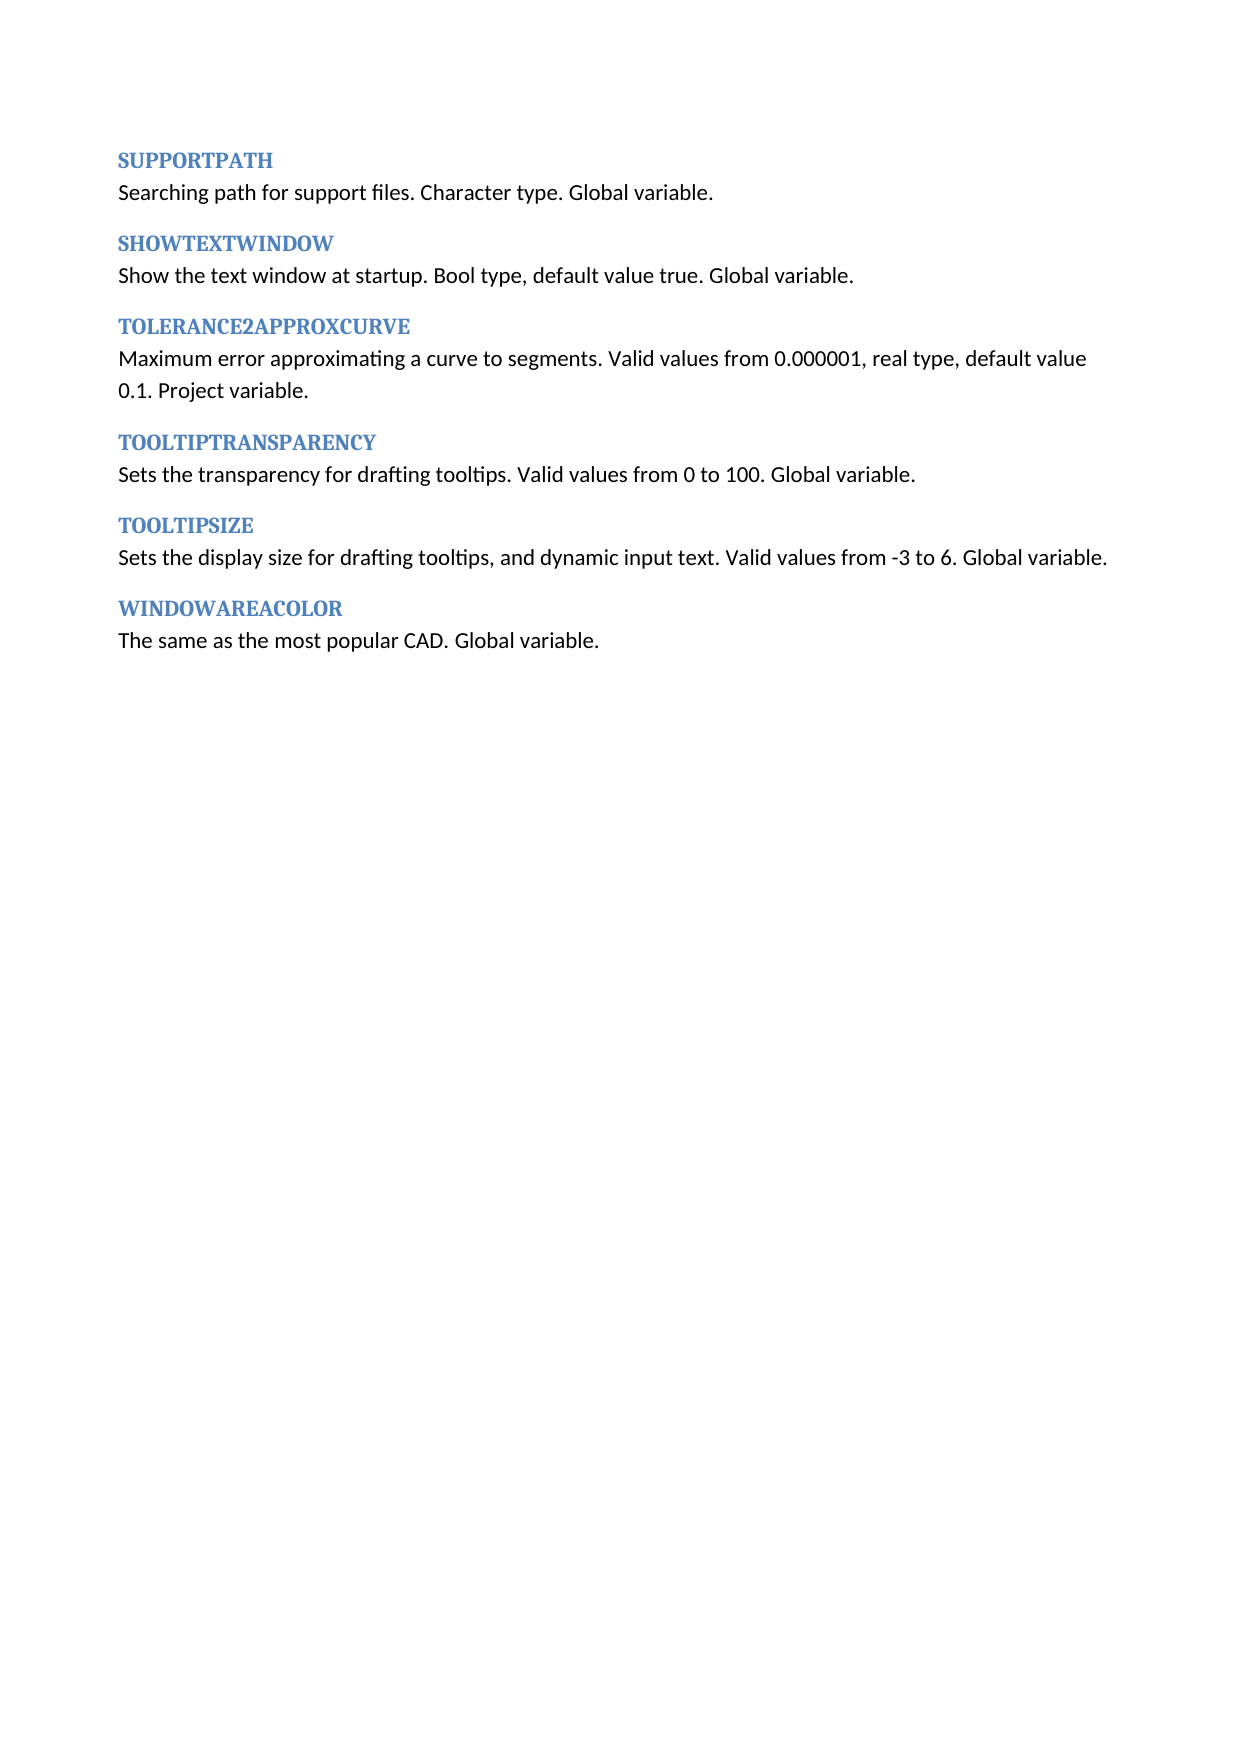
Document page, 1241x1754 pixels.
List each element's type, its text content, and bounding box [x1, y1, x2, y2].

text The same as the most popular CAD. Global variable. [118, 626, 1122, 654]
text Show the text window at startup. Bool type, default value true. Global variable. [118, 261, 1122, 289]
text Searching path for support files. Character type. Global variable. [118, 178, 1122, 206]
subtitle SUPPORTPATH [118, 148, 1122, 174]
subtitle TOLERANCE2APPROXCURVE [118, 314, 1122, 340]
text Sets the transparency for drafting tooltips. Valid values from 0 to 100. Global variable. [118, 460, 1122, 488]
subtitle TOOLTIPTRANSPARENCY [118, 429, 1122, 456]
subtitle WINDOWAREACOLOR [118, 596, 1122, 622]
text Maximum error approximating a curve to segments. Valid values from 0.000001, real type, default value 0.1. Project variable. [118, 344, 1122, 404]
text Sets the display size for drafting tooltips, and dynamic input text. Valid values from -3 to 6. Global variable. [118, 543, 1122, 571]
subtitle SHOWTEXTWINDOW [118, 231, 1122, 257]
subtitle TOOLTIPSIZE [118, 513, 1122, 539]
